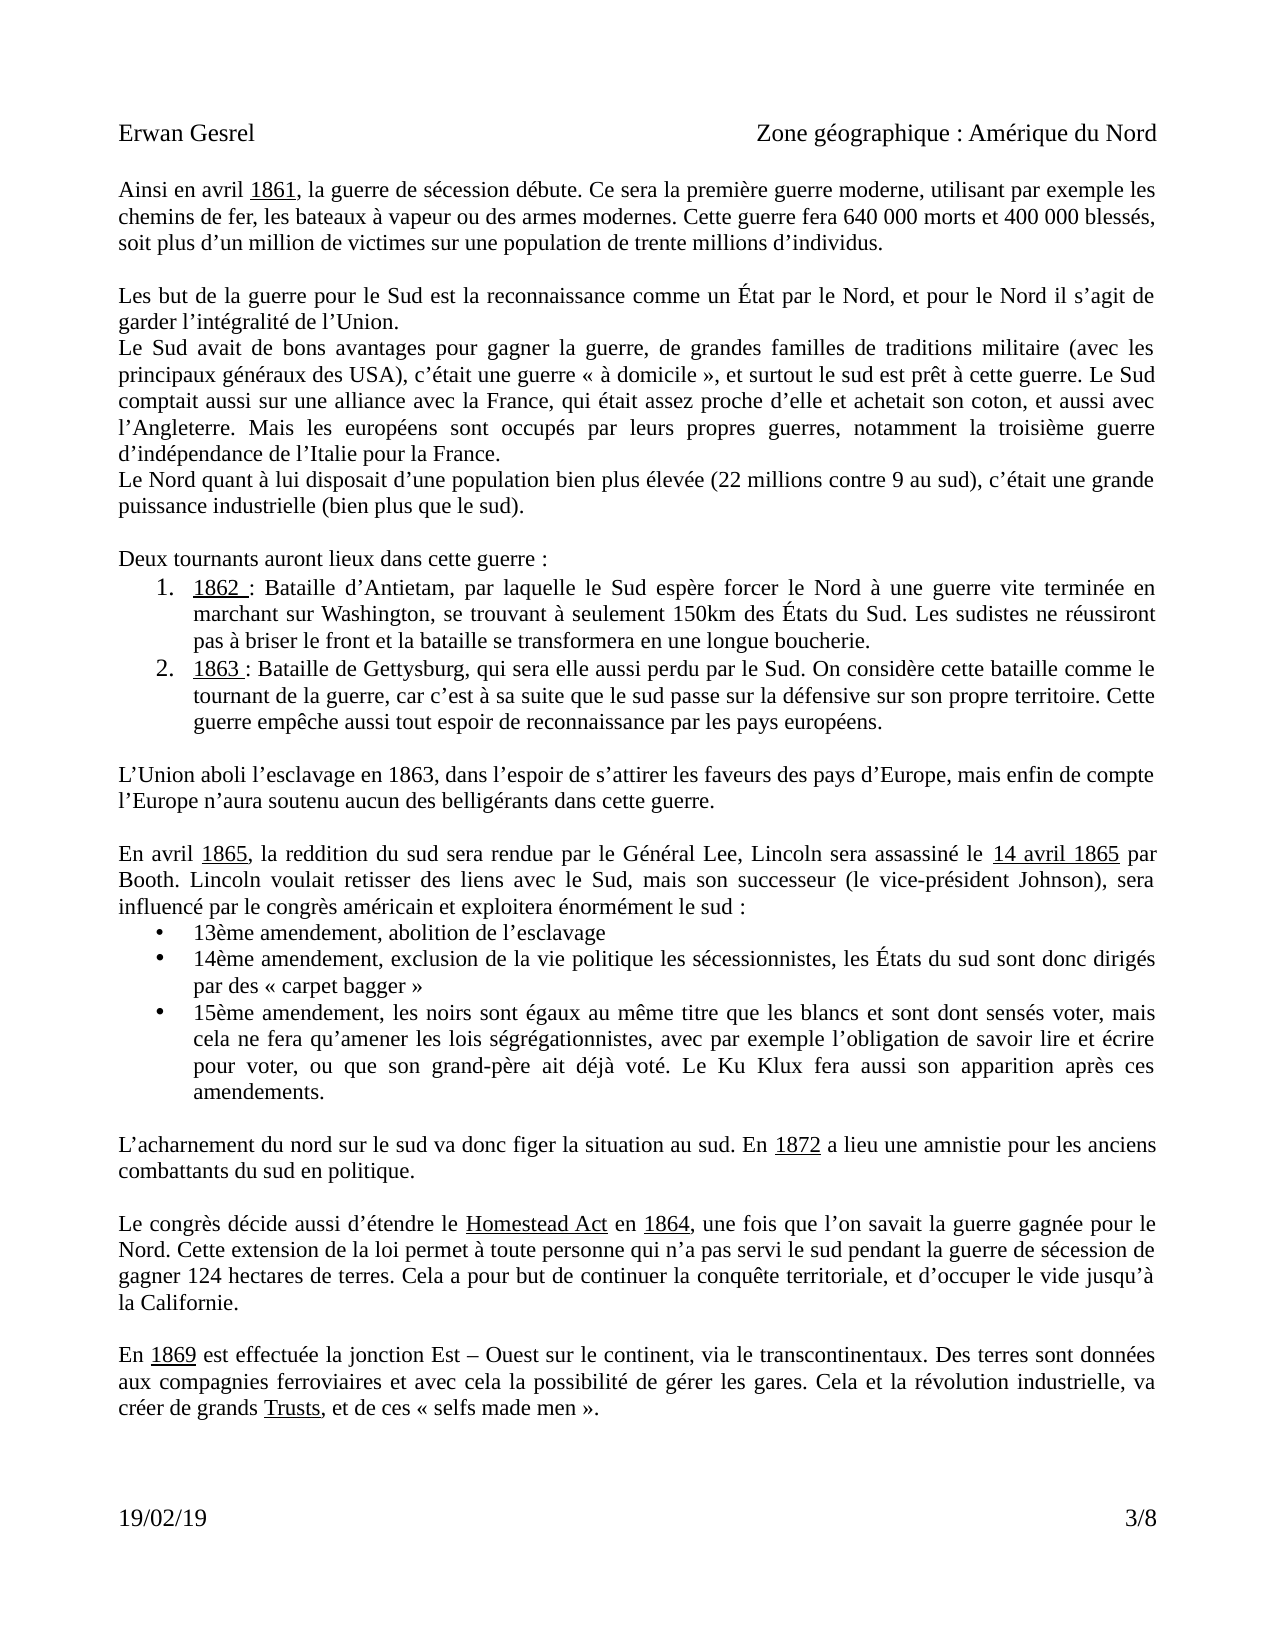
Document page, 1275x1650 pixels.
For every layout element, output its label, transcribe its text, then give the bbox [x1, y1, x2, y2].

text Le Sud avait de bons avantages pour gagner la guerre, de grandes familles de traditions militaire (avec les principaux généraux des USA), c’était une guerre « à domicile », et surtout le sud est prêt à cette guerre. Le Sud comptait aussi sur une alliance avec la France, qui était assez proche d’elle et achetait son coton, et aussi avec l’Angleterre. Mais les européens sont occupés par leurs propres guerres, notamment la troisième guerre d’indépendance de l’Italie pour la France. [118, 334, 1157, 466]
list 1862 : Bataille d’Antietam, par laquelle le Sud espère forcer le Nord à une guerre vite terminée en marchant sur Washington, se trouvant à seulement 150km des États du Sud. Les sudistes ne réussiront pas à briser le front et la bataille se transformera en une longue boucherie. [156, 572, 1157, 653]
list 15ème amendement, les noirs sont égaux au même titre que les blancs et sont dont sensés voter, mais cela ne fera qu’amener les lois ségrégationnistes, avec par exemple l’obligation de savoir lire et écrire pour voter, ou que son grand-père ait déjà voté. Le Ku Klux fera aussi son apparition après ces amendements. [156, 998, 1157, 1104]
text En 1869 est effectuée la jonction Est – Ouest sur le continent, via le transcontinentaux. Des terres sont données aux compagnies ferroviaires et avec cela la possibilité de gérer les gares. Cela et la révolution industrielle, va créer de grands Trusts, et de ces « selfs made men ». [118, 1342, 1157, 1421]
text Deux tournants auront lieux dans cette guerre : [118, 545, 1157, 572]
text En avril 1865, la reddition du sud sera rendue par le Général Lee, Lincoln sera assassiné le 14 avril 1865 par Booth. Lincoln voulait retisser des liens avec le Sud, mais son successeur (le vice-président Johnson), sera influencé par le congrès américain et exploitera énormément le sud : [118, 840, 1157, 919]
text Ainsi en avril 1861, la guerre de sécession débute. Ce sera la première guerre moderne, utilisant par exemple les chemins de fer, les bateaux à vapeur ou des armes modernes. Cette guerre fera 640 000 morts et 400 000 blessés, soit plus d’un million de victimes sur une population de trente millions d’individus. [118, 176, 1157, 255]
list 13ème amendement, abolition de l’esclavage [156, 919, 1157, 945]
text Le congrès décide aussi d’étendre le Homestead Act en 1864, une fois que l’on savait la guerre gagnée pour le Nord. Cette extension de la loi permet à toute personne qui n’a pas servi le sud pendant la guerre de sécession de gagner 124 hectares de terres. Cela a pour but de continuer la conquête territoriale, et d’occuper le vide jusqu’à la Californie. [118, 1210, 1157, 1315]
text Les but de la guerre pour le Sud est la reconnaissance comme un État par le Nord, et pour le Nord il s’agit de garder l’intégralité de l’Union. [118, 282, 1157, 334]
text L’acharnement du nord sur le sud va donc figer la situation au sud. En 1872 a lieu une amnistie pour les anciens combattants du sud en politique. [118, 1131, 1157, 1183]
list 1863 : Bataille de Gettysburg, qui sera elle aussi perdu par le Sud. On considère cette bataille comme le tournant de la guerre, car c’est à sa suite que le sud passe sur la défensive sur son propre territoire. Cette guerre empêche aussi tout espoir de reconnaissance par les pays européens. [156, 653, 1157, 734]
text Le Nord quant à lui disposait d’une population bien plus élevée (22 millions contre 9 au sud), c’était une grande puissance industrielle (bien plus que le sud). [118, 466, 1157, 519]
list 14ème amendement, exclusion de la vie politique les sécessionnistes, les États du sud sont donc dirigés par des « carpet bagger » [156, 945, 1157, 998]
text L’Union aboli l’esclavage en 1863, dans l’espoir de s’attirer les faveurs des pays d’Europe, mais enfin de compte l’Europe n’aura soutenu aucun des belligérants dans cette guerre. [118, 761, 1157, 814]
